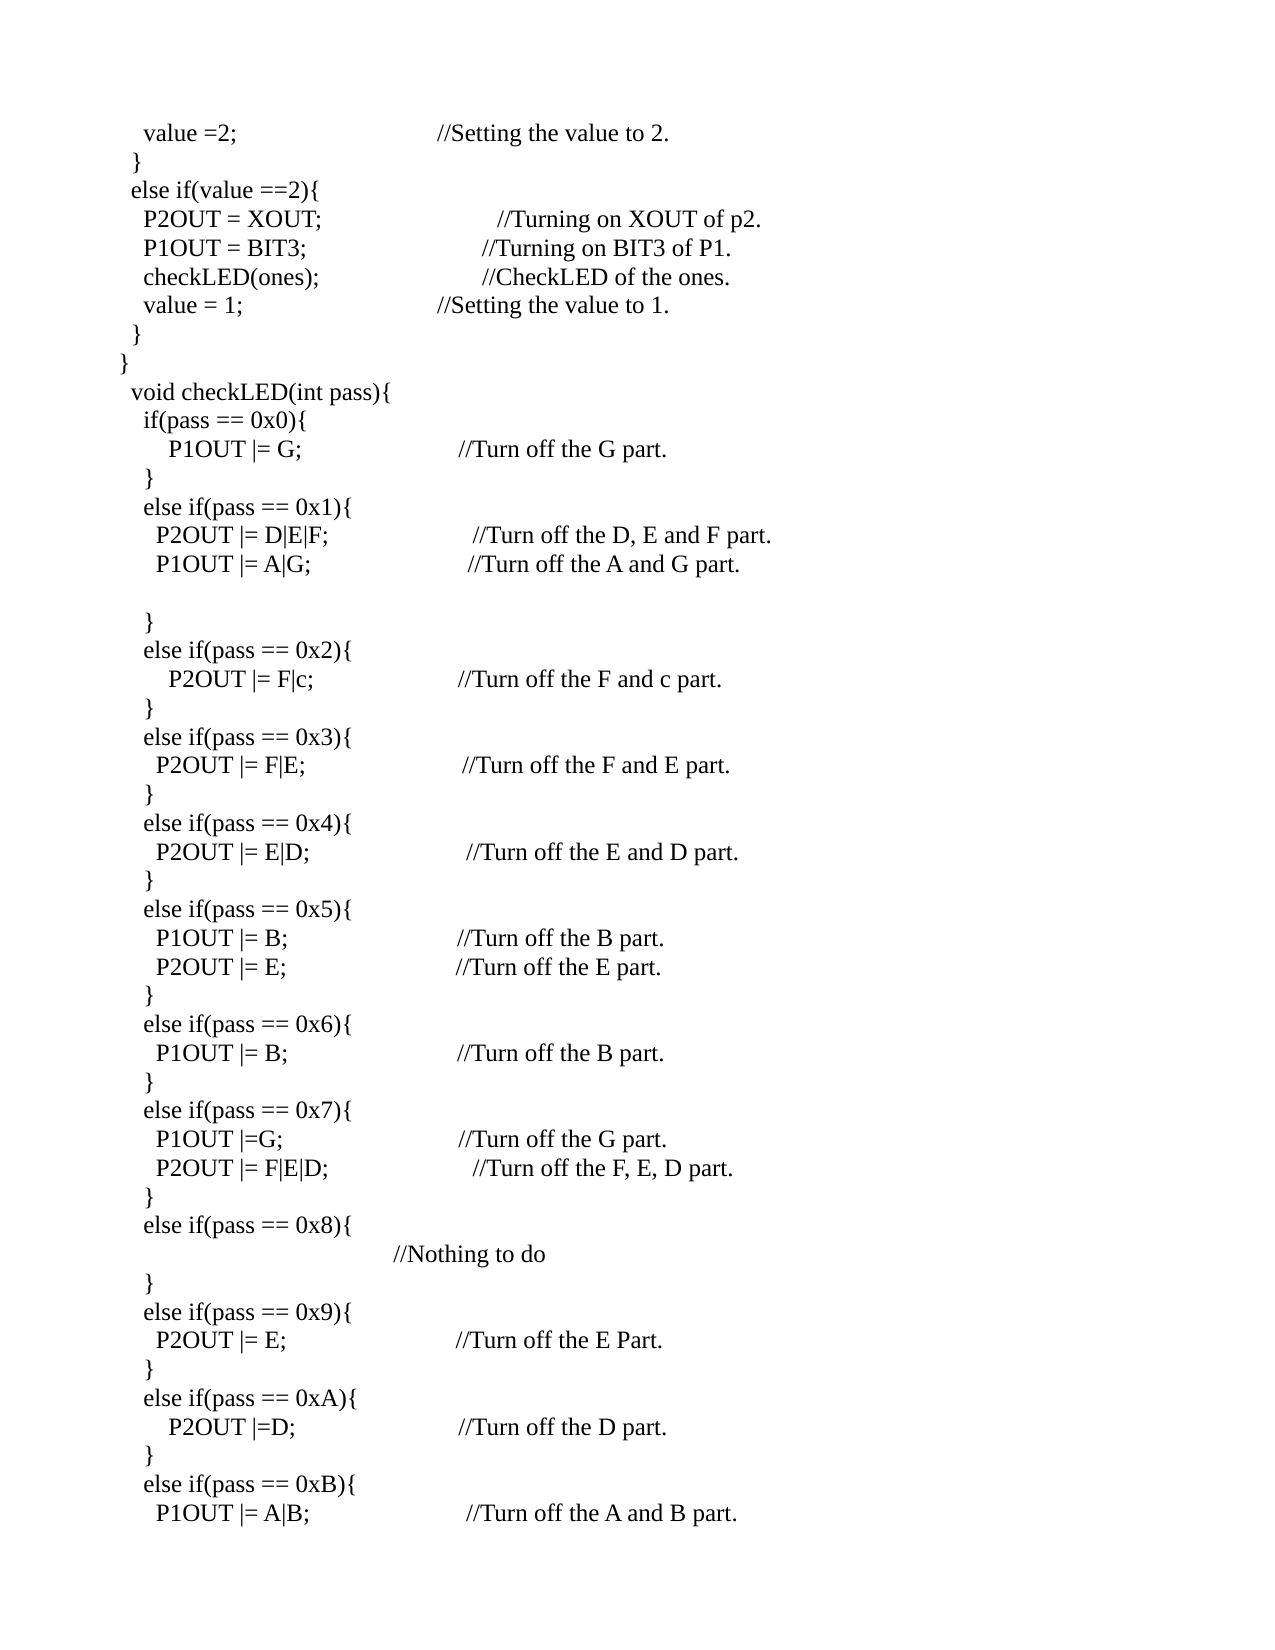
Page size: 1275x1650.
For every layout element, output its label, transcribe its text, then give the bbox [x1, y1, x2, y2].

text P2OUT |= E; //Turn off the E Part. [118, 1326, 1157, 1354]
text else if(pass == 0x8){ [118, 1211, 1157, 1239]
text else if(pass == 0xA){ [118, 1383, 1157, 1412]
text else if(pass == 0x5){ [118, 894, 1157, 923]
text P2OUT |= F|E|D; //Turn off the F, E, D part. [118, 1153, 1157, 1182]
text } [118, 1182, 1157, 1211]
text P1OUT |= B; //Turn off the B part. [118, 1038, 1157, 1067]
text value = 1; //Setting the value to 1. [118, 291, 1157, 319]
text } [118, 147, 1157, 176]
text P2OUT |= E; //Turn off the E part. [118, 952, 1157, 981]
text checkLED(ones); //CheckLED of the ones. [118, 262, 1157, 291]
text } [118, 463, 1157, 492]
text } [118, 693, 1157, 722]
text } [118, 981, 1157, 1009]
text P2OUT |= E|D; //Turn off the E and D part. [118, 837, 1157, 866]
text } [118, 779, 1157, 808]
text else if(pass == 0x3){ [118, 722, 1157, 751]
text P1OUT |= A|B; //Turn off the A and B part. [118, 1498, 1157, 1527]
text value =2; //Setting the value to 2. [118, 118, 1157, 147]
text else if(pass == 0x4){ [118, 808, 1157, 837]
text } [118, 1441, 1157, 1469]
text else if(pass == 0x2){ [118, 636, 1157, 664]
text } [118, 1268, 1157, 1297]
text void checkLED(int pass){ [118, 377, 1157, 406]
text } [118, 1067, 1157, 1096]
text P2OUT |=D; //Turn off the D part. [118, 1412, 1157, 1441]
text } [118, 607, 1157, 636]
text P1OUT |=G; //Turn off the G part. [118, 1124, 1157, 1153]
text } [118, 319, 1157, 348]
text } [118, 1354, 1157, 1383]
text else if(pass == 0xB){ [118, 1469, 1157, 1498]
text } [118, 348, 1157, 377]
text P2OUT |= D|E|F; //Turn off the D, E and F part. [118, 521, 1157, 549]
text //Nothing to do [118, 1239, 1157, 1268]
text P1OUT |= G; //Turn off the G part. [118, 434, 1157, 463]
text P1OUT |= A|G; //Turn off the A and G part. [118, 549, 1157, 578]
text } [118, 866, 1157, 894]
text else if(pass == 0x1){ [118, 492, 1157, 521]
text else if(pass == 0x6){ [118, 1009, 1157, 1038]
text else if(pass == 0x9){ [118, 1297, 1157, 1326]
text P2OUT |= F|c; //Turn off the F and c part. [118, 664, 1157, 693]
text P1OUT |= B; //Turn off the B part. [118, 923, 1157, 952]
text else if(pass == 0x7){ [118, 1096, 1157, 1124]
text else if(value ==2){ [118, 176, 1157, 204]
text P2OUT |= F|E; //Turn off the F and E part. [118, 751, 1157, 779]
text P1OUT = BIT3; //Turning on BIT3 of P1. [118, 233, 1157, 262]
text P2OUT = XOUT; //Turning on XOUT of p2. [118, 204, 1157, 233]
text if(pass == 0x0){ [118, 406, 1157, 434]
